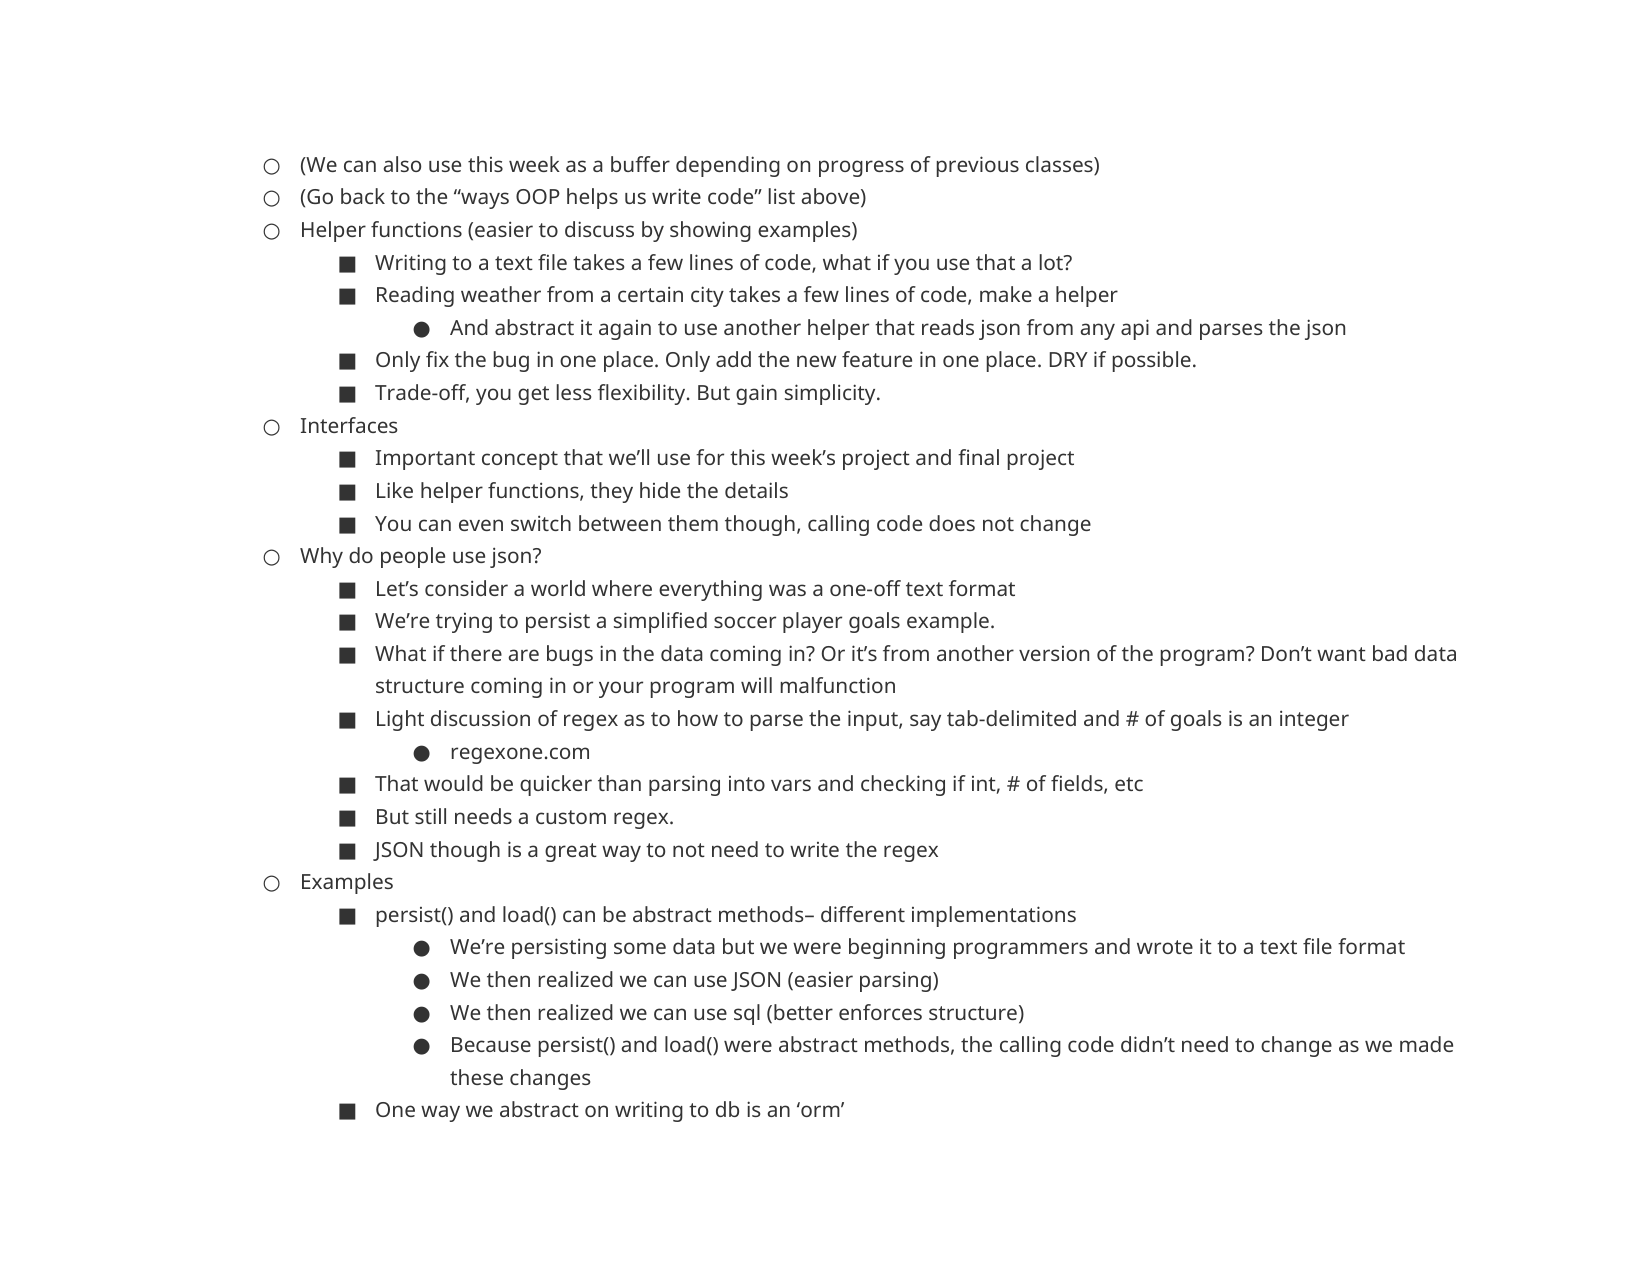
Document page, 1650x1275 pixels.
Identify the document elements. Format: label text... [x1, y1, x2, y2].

list persist() and load() can be abstract methods– different implementations [337, 900, 1500, 928]
list Helper functions (easier to discuss by showing examples) [262, 215, 1500, 244]
list You can even switch between them though, calling code does not change [337, 509, 1500, 537]
list We’re trying to persist a simplified soccer player goals example. [337, 606, 1500, 635]
list One way we abstract on writing to db is an ‘orm’ [337, 1096, 1500, 1124]
list Reading weather from a certain city takes a few lines of code, make a helper [337, 280, 1500, 309]
list (Go back to the “ways OOP helps us write code” list above) [262, 183, 1500, 211]
list Only fix the bug in one place. Only add the new feature in one place. DRY if possible. [337, 346, 1500, 374]
list That would be quicker than parsing into vars and checking if int, # of fields, etc [337, 769, 1500, 798]
list Examples [262, 867, 1500, 896]
list Let’s consider a world where everything was a one-off text format [337, 574, 1500, 602]
list Because persist() and load() were abstract methods, the calling code didn’t need to change as we made these changes [412, 1030, 1500, 1091]
list Light discussion of regex as to how to parse the input, say tab-delimited and # of goals is an integer [337, 704, 1500, 733]
list Trade-off, you get less flexibility. But gain simplicity. [337, 378, 1500, 407]
list Important concept that we’ll use for this week’s project and final project [337, 443, 1500, 472]
list And abstract it again to use another helper that reads json from any api and parses the json [412, 313, 1500, 341]
list We then realized we can use sql (better enforces structure) [412, 998, 1500, 1026]
list JSON though is a great way to not need to write the regex [337, 835, 1500, 863]
list We then realized we can use JSON (easier parsing) [412, 965, 1500, 993]
list regexone.com [412, 737, 1500, 765]
list Interfaces [262, 411, 1500, 439]
list Why do people use json? [262, 541, 1500, 570]
list Like helper functions, they hide the details [337, 476, 1500, 504]
list We’re persisting some data but we were beginning programmers and wrote it to a text file format [412, 932, 1500, 961]
list (We can also use this week as a buffer depending on progress of previous classes) [262, 150, 1500, 178]
list What if there are bugs in the data coming in? Or it’s from another version of the program? Don’t want bad data structure coming in or your program will malfunction [337, 639, 1500, 700]
list But still needs a custom regex. [337, 802, 1500, 831]
list Writing to a text file takes a few lines of code, what if you use that a lot? [337, 248, 1500, 276]
